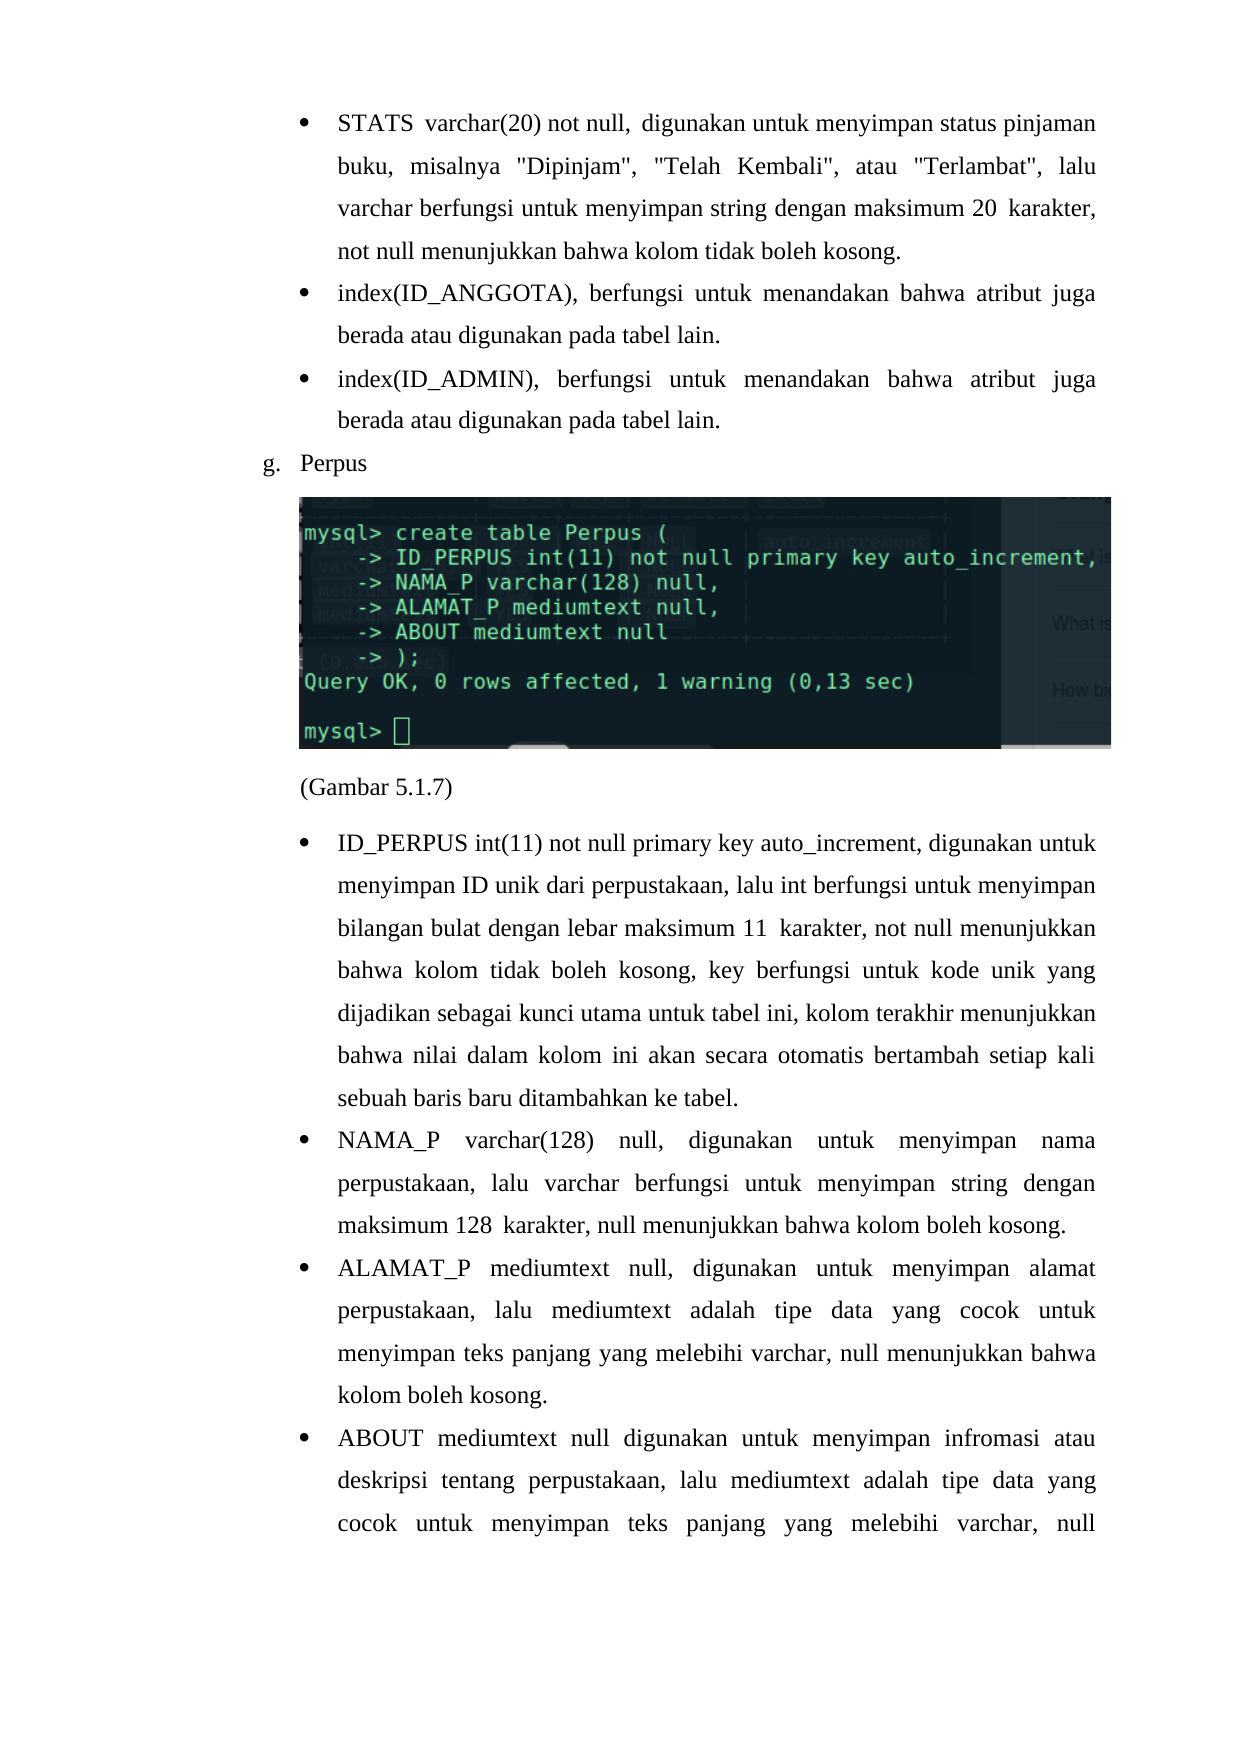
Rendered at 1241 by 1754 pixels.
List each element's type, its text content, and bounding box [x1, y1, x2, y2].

list ABOUT mediumtext null digunakan untuk menyimpan infromasi atau deskripsi tentang perpustakaan, lalu mediumtext adalah tipe data yang cocok untuk menyimpan teks panjang yang melebihi varchar, null [300, 1423, 1097, 1537]
list NAMA_P varchar(128) null, digunakan untuk menyimpan nama perpustakaan, lalu varchar berfungsi untuk menyimpan string dengan maksimum 128 karakter, null menunjukkan bahwa kolom boleh kosong. [300, 1125, 1096, 1238]
list STATS varchar(20) not null, digunakan untuk menyimpan status pinjaman buku, misalnya "Dipinjam", "Telah Kembali", atau "Terlambat", lalu varchar berfungsi untuk menyimpan string dengan maksimum 20 karakter, not null menunjukkan bahwa kolom tidak boleh kosong. [300, 108, 1097, 264]
list index(ID_ADMIN), berfungsi untuk menandakan bahwa atribut juga berada atau digunakan pada tabel lain. [300, 364, 1096, 434]
picture [299, 497, 1112, 749]
list ID_PERPUS int(11) not null primary key auto_increment, digunakan untuk menyimpan ID unik dari perpustakaan, lalu int berfungsi untuk menyimpan bilangan bulat dengan lebar maksimum 11 karakter, not null menunjukkan bahwa kolom tidak boleh kosong, key berfungsi untuk kode unik yang dijadikan sebagai kunci utama untuk tabel ini, kolom terakhir menunjukkan bahwa nilai dalam kolom ini akan secara otomatis bertambah setiap kali sebuah baris baru ditambahkan ke tabel. [300, 828, 1096, 1112]
list index(ID_ANGGOTA), berfungsi untuk menandakan bahwa atribut juga berada atau digunakan pada tabel lain. [300, 278, 1096, 349]
list ALAMAT_P mediumtext null, digunakan untuk menyimpan alamat perpustakaan, lalu mediumtext adalah tipe data yang cocok untuk menyimpan teks panjang yang melebihi varchar, null menunjukkan bahwa kolom boleh kosong. [300, 1253, 1096, 1409]
list Perpus [262, 448, 1159, 477]
text (Gambar 5.1.7) [300, 501, 1159, 801]
